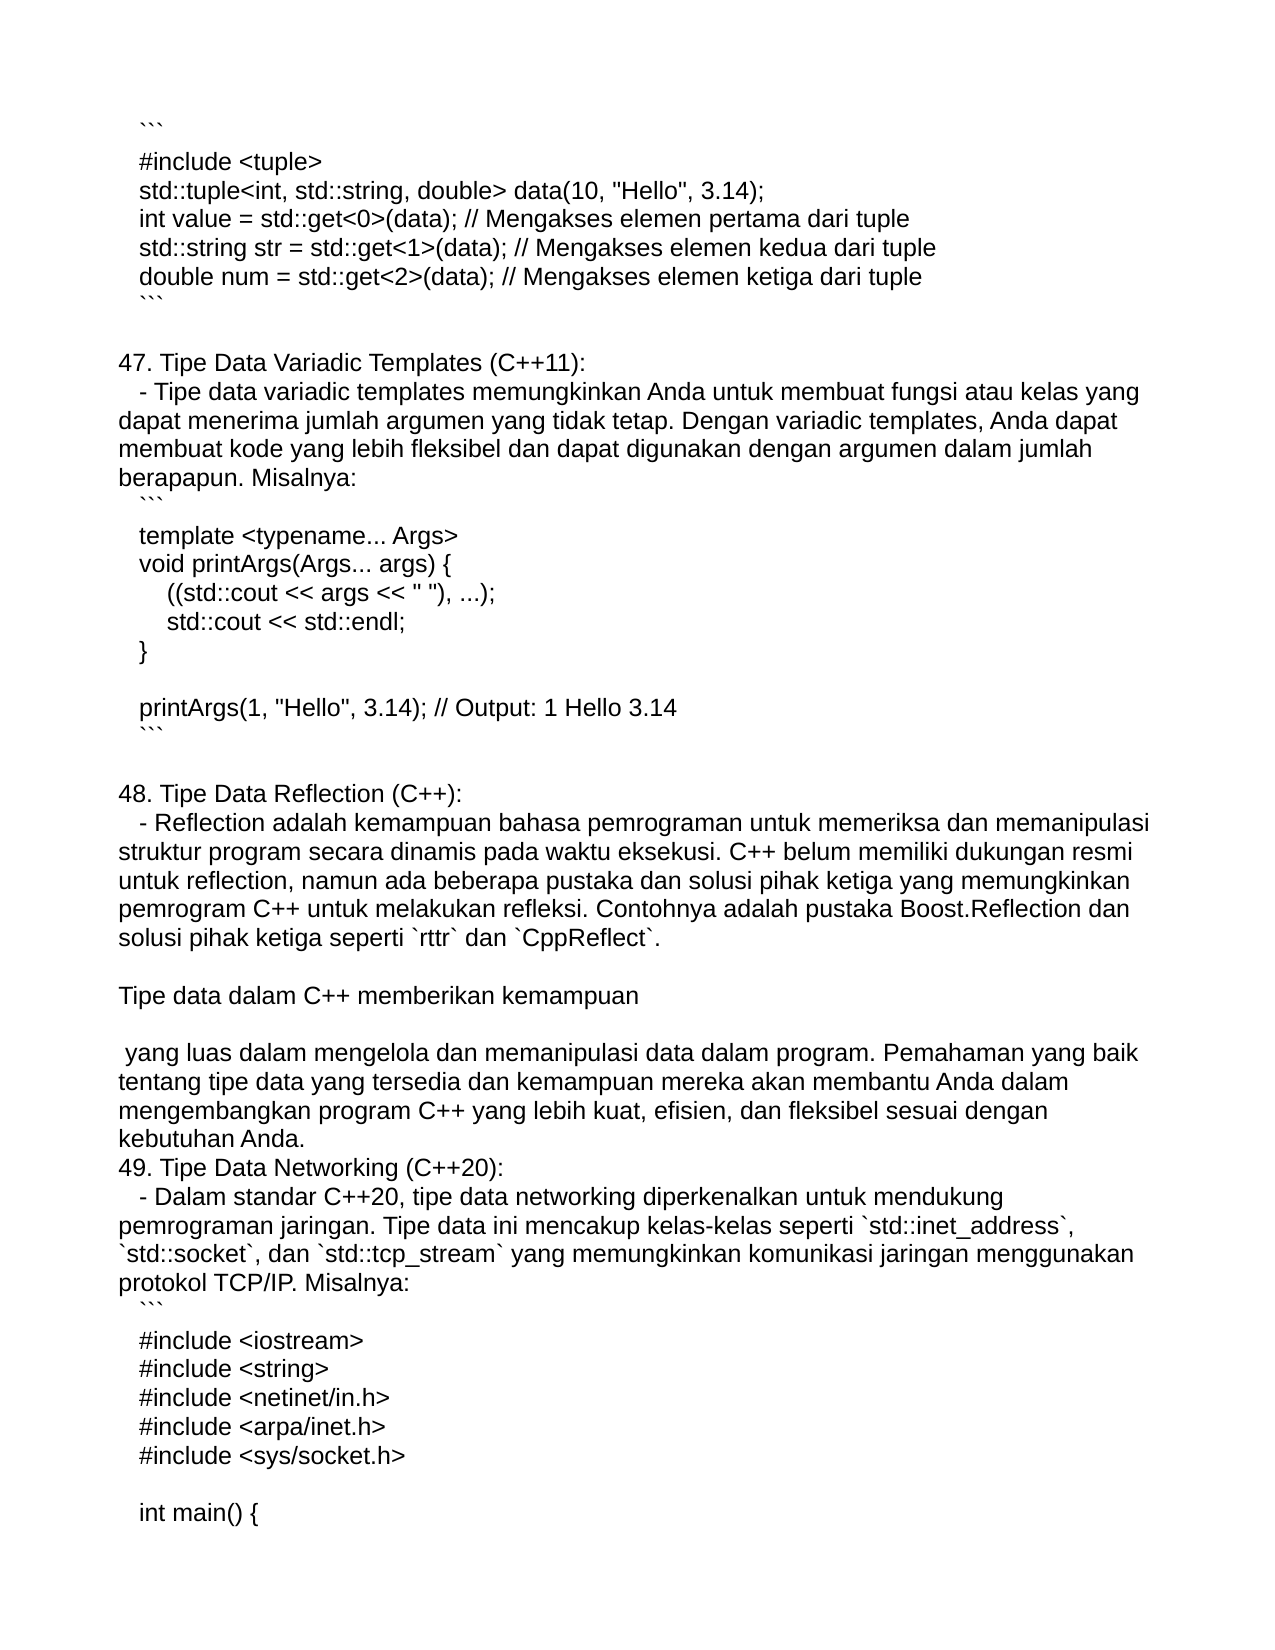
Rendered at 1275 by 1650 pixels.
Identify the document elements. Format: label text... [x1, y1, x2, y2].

text ``` [118, 492, 1157, 521]
text Tipe data dalam C++ memberikan kemampuan [118, 981, 1157, 1009]
text std::tuple<int, std::string, double> data(10, "Hello", 3.14); [118, 176, 1157, 204]
text std::cout << std::endl; [118, 607, 1157, 636]
text 47. Tipe Data Variadic Templates (C++11): [118, 348, 1157, 377]
text #include <string> [118, 1354, 1157, 1383]
text #include <netinet/in.h> [118, 1383, 1157, 1412]
text - Dalam standar C++20, tipe data networking diperkenalkan untuk mendukung pemrograman jaringan. Tipe data ini mencakup kelas-kelas seperti `std::inet_address`, `std::socket`, dan `std::tcp_stream` yang memungkinkan komunikasi jaringan menggunakan protokol TCP/IP. Misalnya: [118, 1182, 1157, 1297]
text void printArgs(Args... args) { [118, 549, 1157, 578]
text #include <arpa/inet.h> [118, 1412, 1157, 1441]
text ``` [118, 118, 1157, 147]
text int value = std::get<0>(data); // Mengakses elemen pertama dari tuple [118, 204, 1157, 233]
text ((std::cout << args << " "), ...); [118, 578, 1157, 607]
text } [118, 636, 1157, 664]
text 49. Tipe Data Networking (C++20): [118, 1153, 1157, 1182]
text #include <tuple> [118, 147, 1157, 176]
text ``` [118, 291, 1157, 319]
text - Tipe data variadic templates memungkinkan Anda untuk membuat fungsi atau kelas yang dapat menerima jumlah argumen yang tidak tetap. Dengan variadic templates, Anda dapat membuat kode yang lebih fleksibel dan dapat digunakan dengan argumen dalam jumlah berapapun. Misalnya: [118, 377, 1157, 492]
text #include <sys/socket.h> [118, 1441, 1157, 1469]
text 48. Tipe Data Reflection (C++): [118, 779, 1157, 808]
text template <typename... Args> [118, 521, 1157, 549]
text printArgs(1, "Hello", 3.14); // Output: 1 Hello 3.14 [118, 693, 1157, 722]
text double num = std::get<2>(data); // Mengakses elemen ketiga dari tuple [118, 262, 1157, 291]
text int main() { [118, 1498, 1157, 1527]
text yang luas dalam mengelola dan memanipulasi data dalam program. Pemahaman yang baik tentang tipe data yang tersedia dan kemampuan mereka akan membantu Anda dalam mengembangkan program C++ yang lebih kuat, efisien, dan fleksibel sesuai dengan kebutuhan Anda. [118, 1038, 1157, 1153]
text ``` [118, 1297, 1157, 1326]
text #include <iostream> [118, 1326, 1157, 1354]
text std::string str = std::get<1>(data); // Mengakses elemen kedua dari tuple [118, 233, 1157, 262]
text - Reflection adalah kemampuan bahasa pemrograman untuk memeriksa dan memanipulasi struktur program secara dinamis pada waktu eksekusi. C++ belum memiliki dukungan resmi untuk reflection, namun ada beberapa pustaka dan solusi pihak ketiga yang memungkinkan pemrogram C++ untuk melakukan refleksi. Contohnya adalah pustaka Boost.Reflection dan solusi pihak ketiga seperti `rttr` dan `CppReflect`. [118, 808, 1157, 952]
text ``` [118, 722, 1157, 751]
